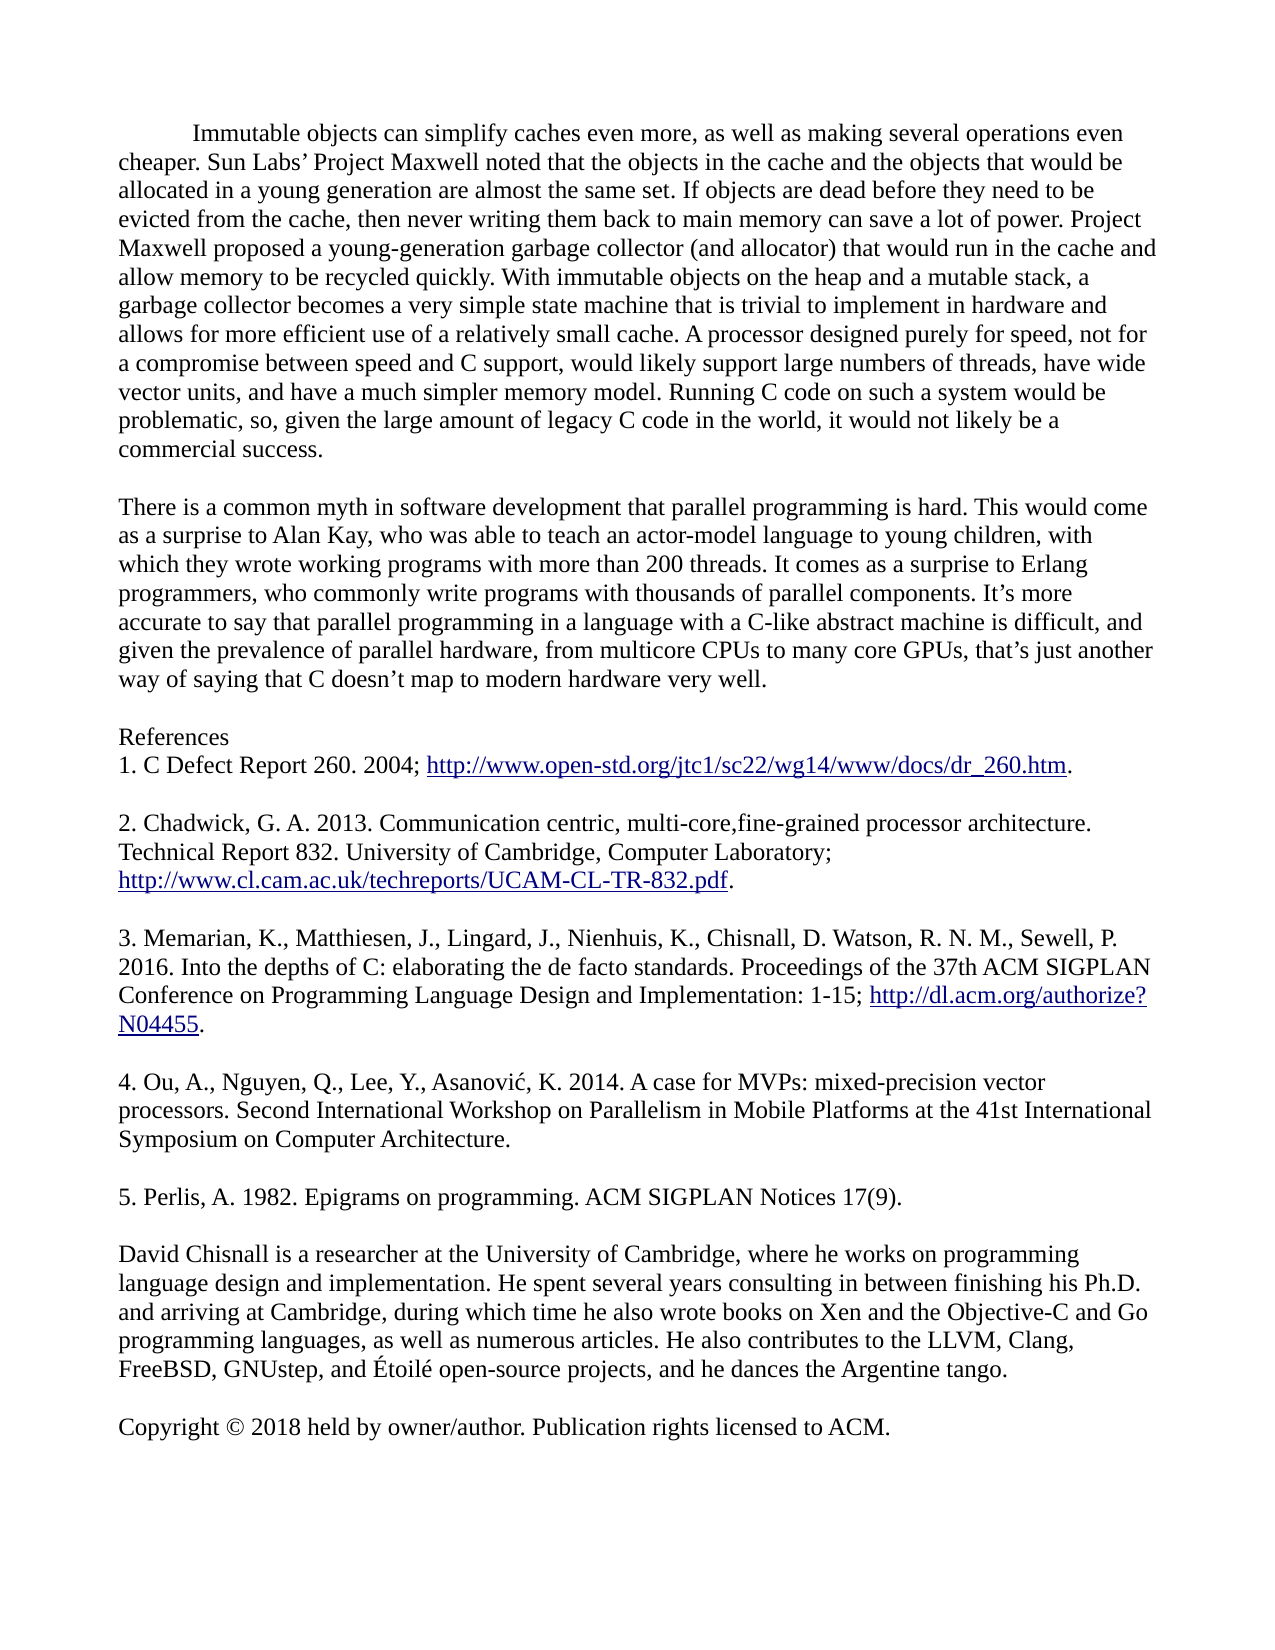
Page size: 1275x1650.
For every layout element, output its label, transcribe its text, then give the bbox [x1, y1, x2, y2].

text 4. Ou, A., Nguyen, Q., Lee, Y., Asanović, K. 2014. A case for MVPs: mixed-precision vector processors. Second International Workshop on Parallelism in Mobile Platforms at the 41st International Symposium on Computer Architecture. [118, 1067, 1157, 1153]
text Immutable objects can simplify caches even more, as well as making several operations even cheaper. Sun Labs’ Project Maxwell noted that the objects in the cache and the objects that would be allocated in a young generation are almost the same set. If objects are dead before they need to be evicted from the cache, then never writing them back to main memory can save a lot of power. Project Maxwell proposed a young-generation garbage collector (and allocator) that would run in the cache and allow memory to be recycled quickly. With immutable objects on the heap and a mutable stack, a garbage collector becomes a very simple state machine that is trivial to implement in hardware and allows for more efficient use of a relatively small cache. A processor designed purely for speed, not for a compromise between speed and C support, would likely support large numbers of threads, have wide vector units, and have a much simpler memory model. Running C code on such a system would be problematic, so, given the large amount of legacy C code in the world, it would not likely be a commercial success. [118, 118, 1157, 463]
text 1. C Defect Report 260. 2004; http://www.open-std.org/jtc1/sc22/wg14/www/docs/dr_260.htm. [118, 751, 1157, 779]
text David Chisnall is a researcher at the University of Cambridge, where he works on programming language design and implementation. He spent several years consulting in between finishing his Ph.D. and arriving at Cambridge, during which time he also wrote books on Xen and the Objective-C and Go [118, 1239, 1157, 1326]
text programming languages, as well as numerous articles. He also contributes to the LLVM, Clang, FreeBSD, GNUstep, and Étoilé open-source projects, and he dances the Argentine tango. [118, 1326, 1157, 1383]
text http://www.cl.cam.ac.uk/techreports/UCAM-CL-TR-832.pdf. [118, 866, 1157, 894]
text 2. Chadwick, G. A. 2013. Communication centric, multi-core,fine-grained processor architecture. Technical Report 832. University of Cambridge, Computer Laboratory; [118, 808, 1157, 866]
text 3. Memarian, K., Matthiesen, J., Lingard, J., Nienhuis, K., Chisnall, D. Watson, R. N. M., Sewell, P. 2016. Into the depths of C: elaborating the de facto standards. Proceedings of the 37th ACM SIGPLAN Conference on Programming Language Design and Implementation: 1-15; http://dl.acm.org/authorize?N04455. [118, 923, 1157, 1038]
text There is a common myth in software development that parallel programming is hard. This would come as a surprise to Alan Kay, who was able to teach an actor-model language to young children, with which they wrote working programs with more than 200 threads. It comes as a surprise to Erlang programmers, who commonly write programs with thousands of parallel components. It’s more accurate to say that parallel programming in a language with a C-like abstract machine is difficult, and given the prevalence of parallel hardware, from multicore CPUs to many core GPUs, that’s just another way of saying that C doesn’t map to modern hardware very well. [118, 492, 1157, 693]
text 5. Perlis, A. 1982. Epigrams on programming. ACM SIGPLAN Notices 17(9). [118, 1182, 1157, 1211]
text References [118, 722, 1157, 751]
text Copyright © 2018 held by owner/author. Publication rights licensed to ACM. [118, 1412, 1157, 1441]
